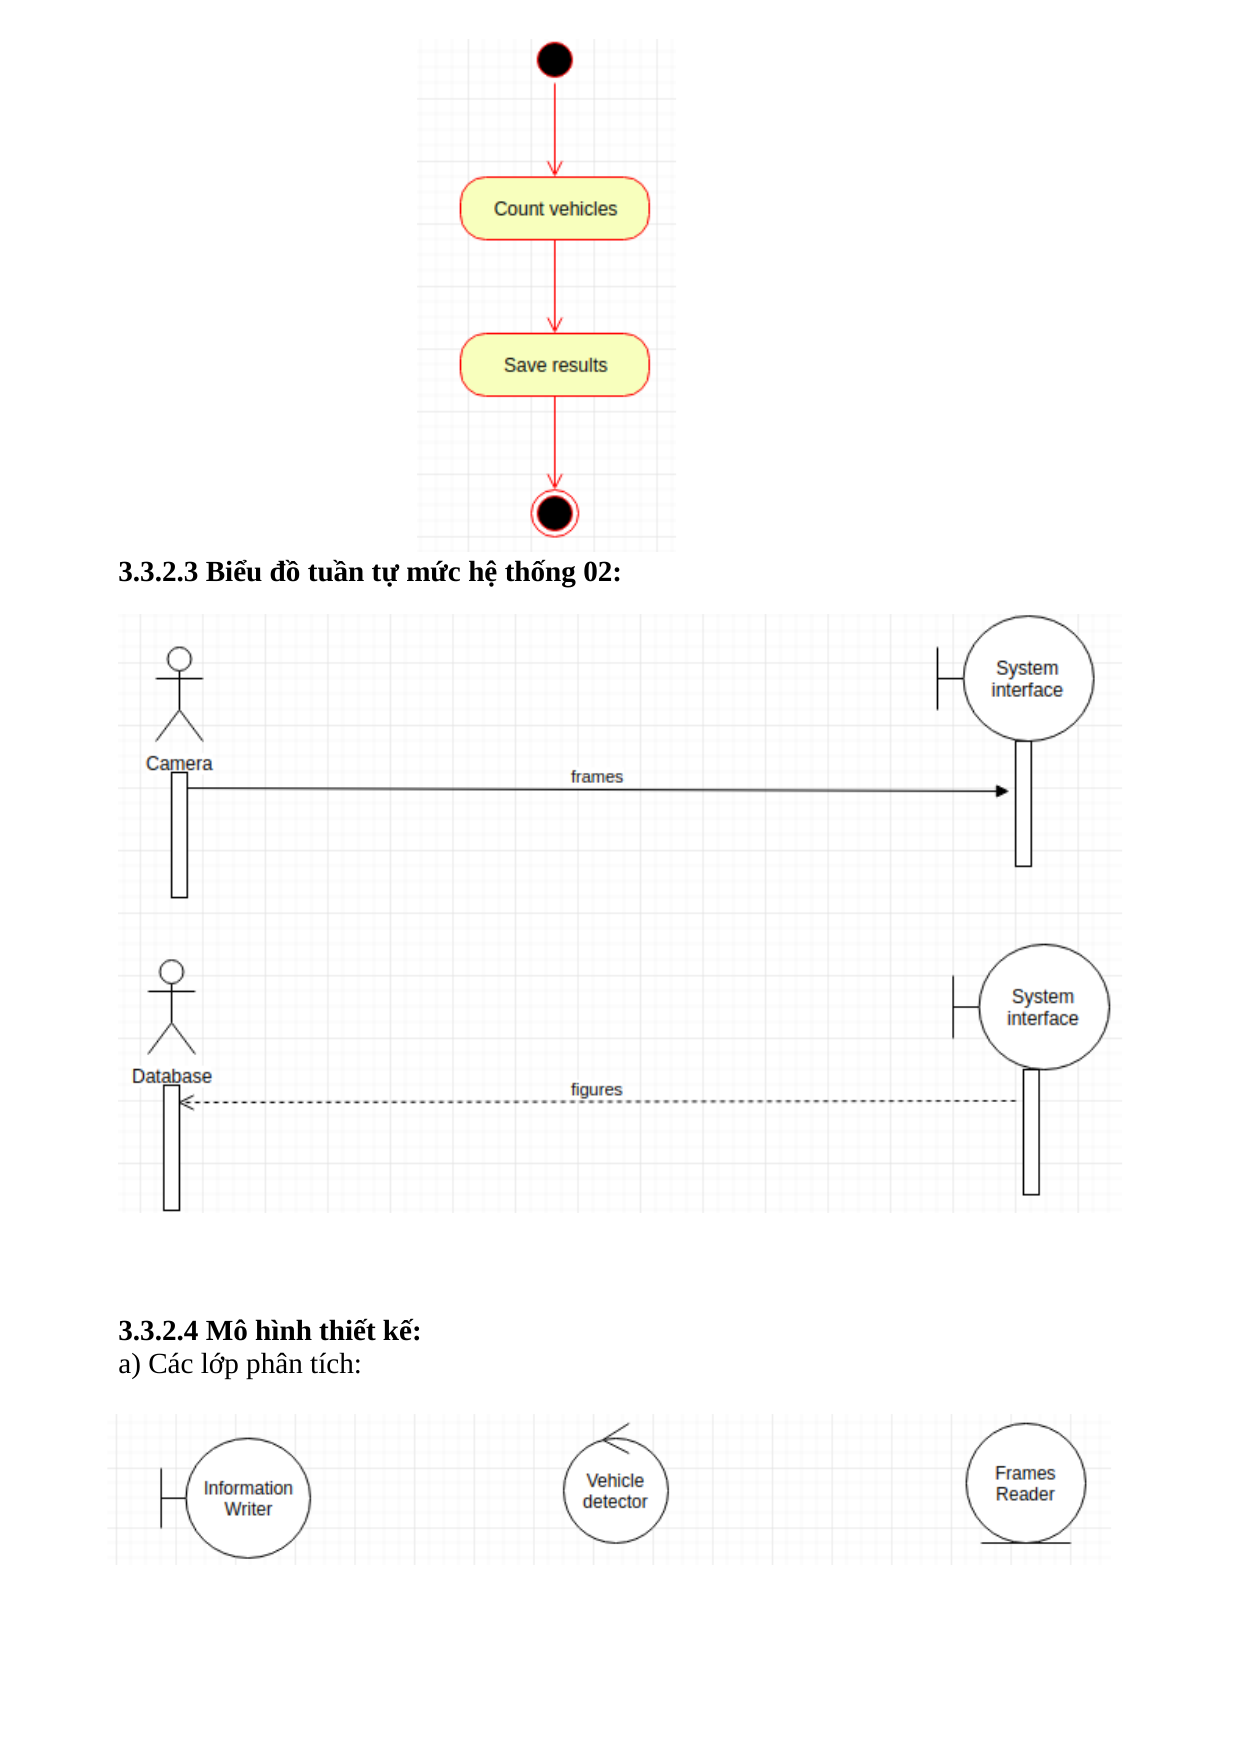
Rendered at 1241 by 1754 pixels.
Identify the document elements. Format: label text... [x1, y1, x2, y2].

text a) Các lớp phân tích: [118, 1346, 1122, 1380]
text 3.3.2.3 Biểu đồ tuần tự mức hệ thống 02: [118, 554, 1122, 588]
picture [107, 1414, 1112, 1565]
picture [417, 39, 677, 552]
text 3.3.2.4 Mô hình thiết kế: [118, 1313, 1122, 1346]
picture [118, 614, 1123, 1213]
